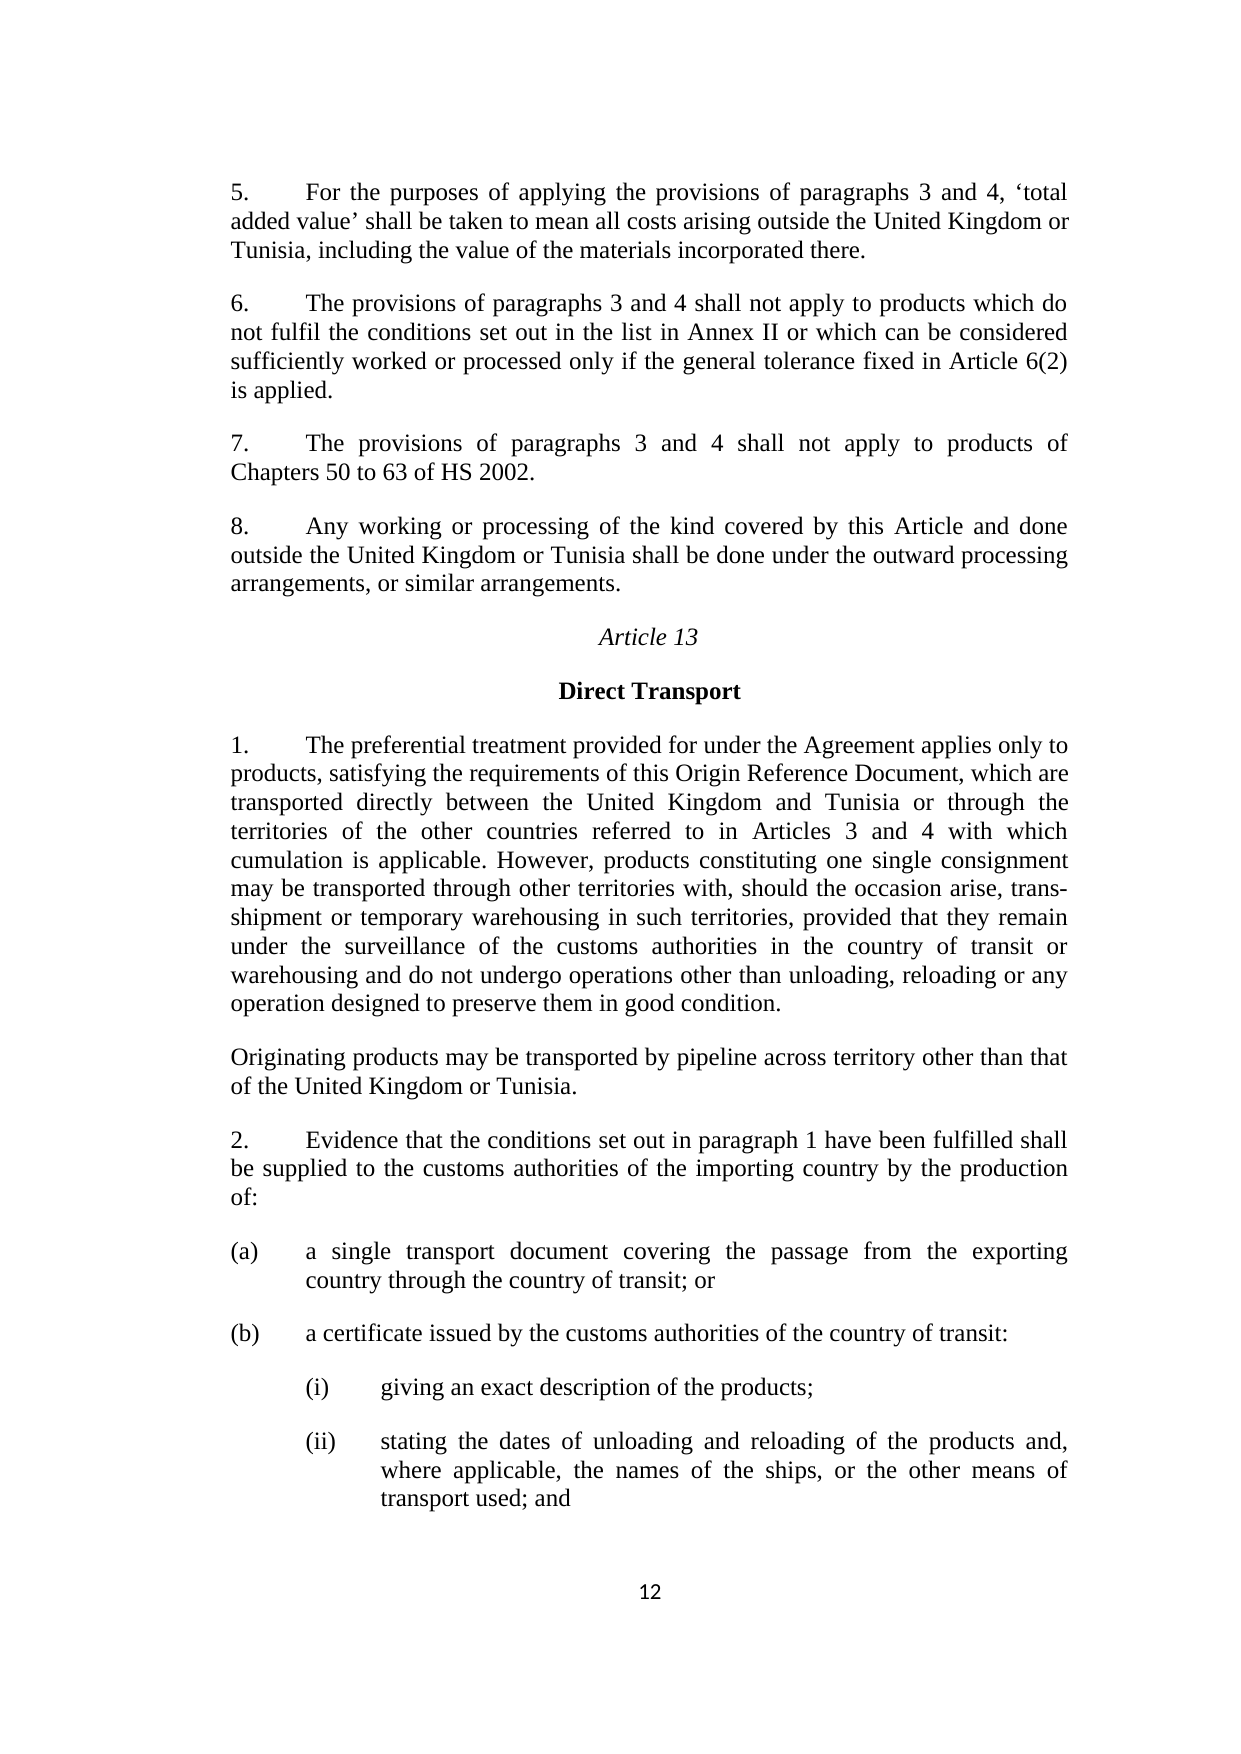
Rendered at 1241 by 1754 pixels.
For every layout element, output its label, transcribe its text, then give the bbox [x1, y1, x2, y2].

text (b) a certificate issued by the customs authorities of the country of transit: [230, 1318, 1069, 1347]
text 8. Any working or processing of the kind covered by this Article and done outside the United Kingdom or Tunisia shall be done under the outward processing arrangements, or similar arrangements. [230, 511, 1069, 597]
text 2. Evidence that the conditions set out in paragraph 1 have been fulfilled shall be supplied to the customs authorities of the importing country by the production of: [230, 1125, 1069, 1211]
text (i) giving an exact description of the products; [305, 1372, 1069, 1401]
text Originating products may be transported by pipeline across territory other than that of the United Kingdom or Tunisia. [230, 1042, 1069, 1100]
text (a) a single transport document covering the passage from the exporting country through the country of transit; or [230, 1236, 1069, 1293]
text Direct Transport [230, 676, 1069, 705]
text 5. For the purposes of applying the provisions of paragraphs 3 and 4, ‘total added value’ shall be taken to mean all costs arising outside the United Kingdom or Tunisia, including the value of the materials incorporated there. [230, 177, 1069, 263]
text 6. The provisions of paragraphs 3 and 4 shall not apply to products which do not fulfil the conditions set out in the list in Annex II or which can be considered sufficiently worked or processed only if the general tolerance fixed in Article 6(2) is applied. [230, 288, 1069, 403]
text 7. The provisions of paragraphs 3 and 4 shall not apply to products of Chapters 50 to 63 of HS 2002. [230, 428, 1069, 486]
text Article 13 [230, 622, 1069, 651]
text (ii) stating the dates of unloading and reloading of the products and, where applicable, the names of the ships, or the other means of transport used; and [305, 1426, 1069, 1512]
text 1. The preferential treatment provided for under the Agreement applies only to products, satisfying the requirements of this Origin Reference Document, which are transported directly between the United Kingdom and Tunisia or through the territories of the other countries referred to in Articles 3 and 4 with which cumulation is applicable. However, products constituting one single consignment may be transported through other territories with, should the occasion arise, trans-shipment or temporary warehousing in such territories, provided that they remain under the surveillance of the customs authorities in the country of transit or warehousing and do not undergo operations other than unloading, reloading or any operation designed to preserve them in good condition. [230, 730, 1069, 1017]
